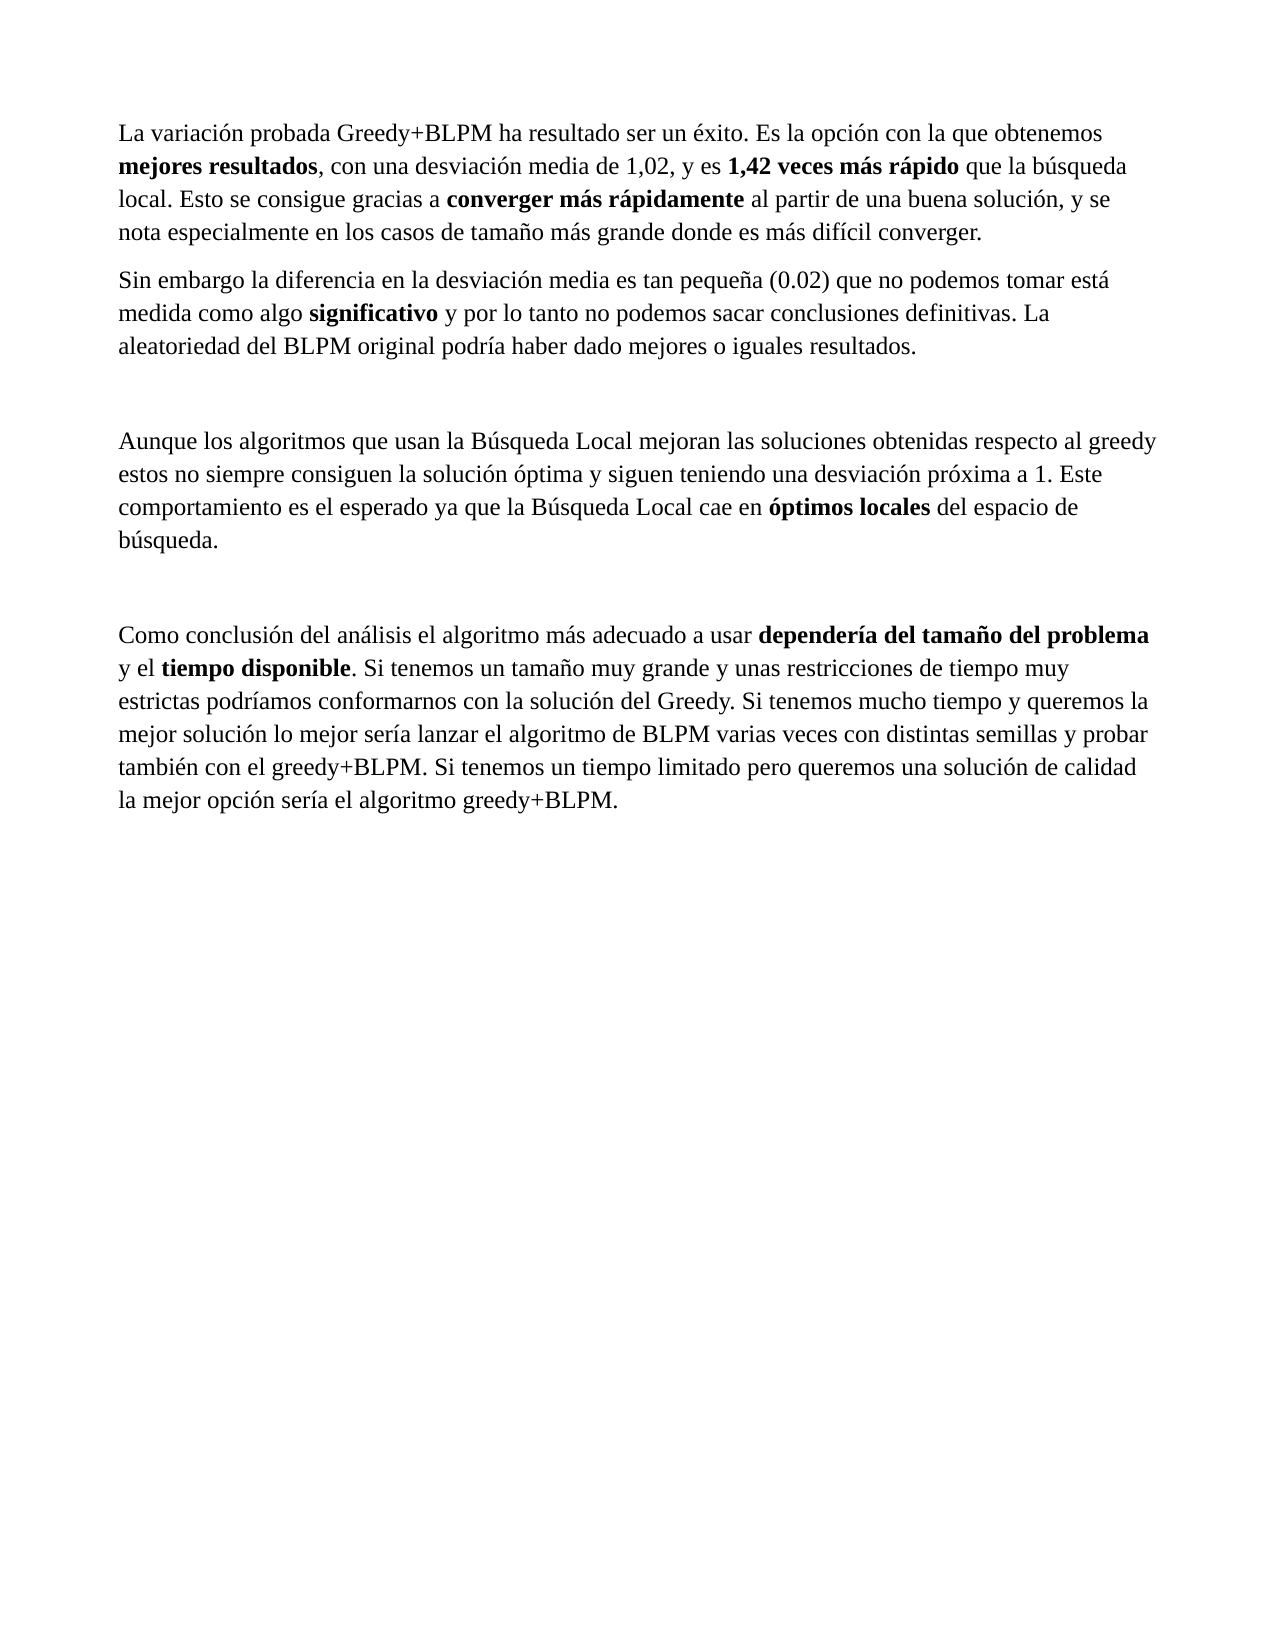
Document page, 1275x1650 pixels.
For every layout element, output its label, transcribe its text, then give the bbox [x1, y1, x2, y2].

text Como conclusión del análisis el algoritmo más adecuado a usar dependería del tamaño del problema y el tiempo disponible. Si tenemos un tamaño muy grande y unas restricciones de tiempo muy estrictas podríamos conformarnos con la solución del Greedy. Si tenemos mucho tiempo y queremos la mejor solución lo mejor sería lanzar el algoritmo de BLPM varias veces con distintas semillas y probar también con el greedy+BLPM. Si tenemos un tiempo limitado pero queremos una solución de calidad la mejor opción sería el algoritmo greedy+BLPM. [118, 620, 1157, 814]
text Sin embargo la diferencia en la desviación media es tan pequeña (0.02) que no podemos tomar está medida como algo significativo y por lo tanto no podemos sacar conclusiones definitivas. La aleatoriedad del BLPM original podría haber dado mejores o iguales resultados. [118, 265, 1157, 359]
text Aunque los algoritmos que usan la Búsqueda Local mejoran las soluciones obtenidas respecto al greedy estos no siempre consiguen la solución óptima y siguen teniendo una desviación próxima a 1. Este comportamiento es el esperado ya que la Búsqueda Local cae en óptimos locales del espacio de búsqueda. [118, 426, 1157, 554]
text La variación probada Greedy+BLPM ha resultado ser un éxito. Es la opción con la que obtenemos mejores resultados, con una desviación media de 1,02, y es 1,42 veces más rápido que la búsqueda local. Esto se consigue gracias a converger más rápidamente al partir de una buena solución, y se nota especialmente en los casos de tamaño más grande donde es más difícil converger. [118, 118, 1157, 246]
